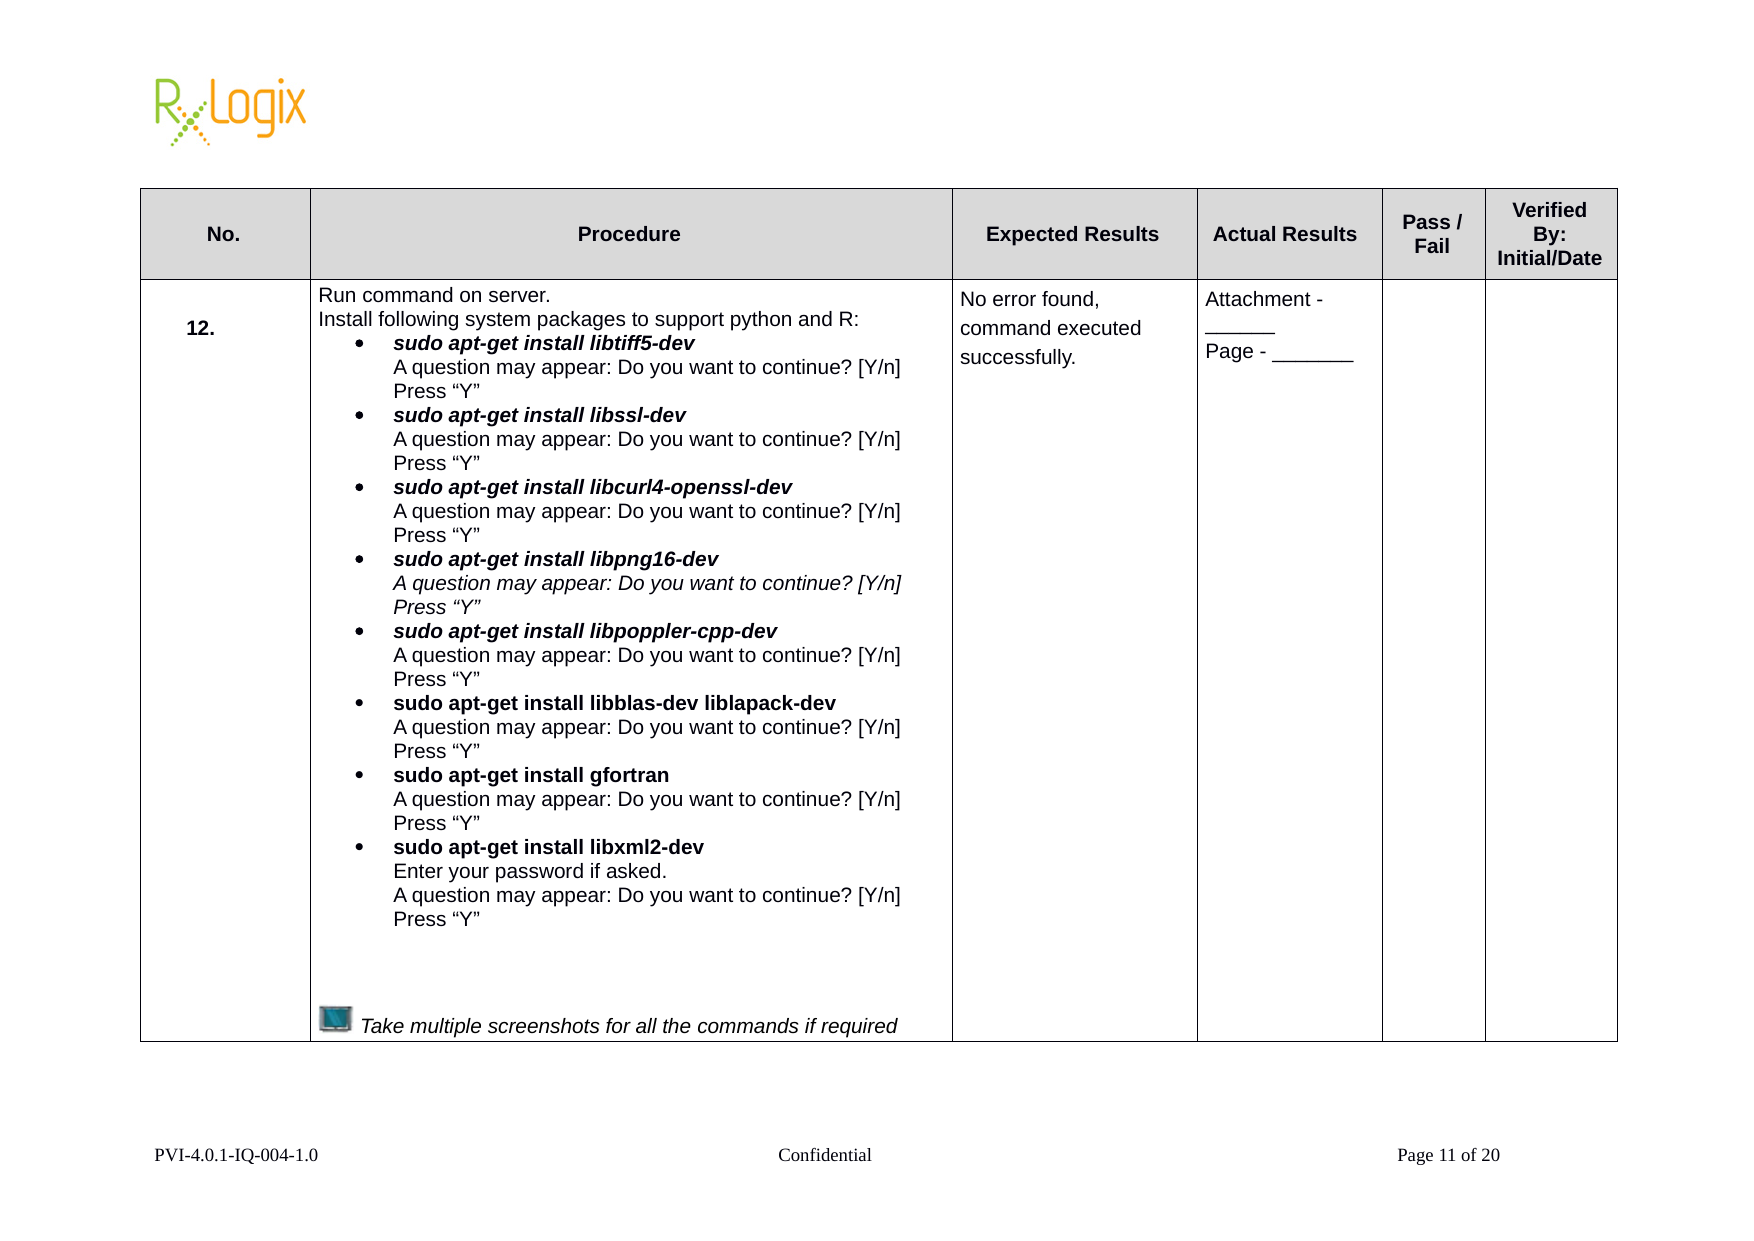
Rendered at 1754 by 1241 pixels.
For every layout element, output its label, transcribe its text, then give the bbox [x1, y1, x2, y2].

table_header Procedure [311, 189, 952, 279]
table_header Actual Results [1198, 189, 1382, 279]
table_cell [141, 280, 310, 1041]
table_header Verified By: Initial/Date [1486, 189, 1617, 279]
table_cell Run command on server. Install following system packages to support python and R: sudo apt-get install libtiff5-dev A question may appear: Do you want to continue? [Y/n] Press “Y” sudo apt-get install libssl-dev A question may appear: Do you want to continue? [Y/n] Press “Y” sudo apt-get install libcurl4-openssl-dev A question may appear: Do you want to continue? [Y/n] Press “Y” sudo apt-get install libpng16-dev A question may appear: Do you want to continue? [Y/n] Press “Y” sudo apt-get install libpoppler-cpp-dev A question may appear: Do you want to continue? [Y/n] Press “Y” sudo apt-get install libblas-dev liblapack-dev A question may appear: Do you want to continue? [Y/n] Press “Y” sudo apt-get install gfortran A question may appear: Do you want to continue? [Y/n] Press “Y” sudo apt-get install libxml2-dev Enter your password if asked. A question may appear: Do you want to continue? [Y/n] Press “Y” Take multiple screenshots for all the commands if required [311, 280, 952, 1041]
table_header Expected Results [953, 189, 1197, 279]
table_cell [1486, 280, 1617, 1041]
table_header No. [141, 189, 310, 279]
table_cell [1383, 280, 1485, 1041]
table_header Pass / Fail [1383, 189, 1485, 279]
table_cell Attachment - ______ Page - _______ [1198, 280, 1382, 1041]
picture [318, 1002, 354, 1034]
table_cell No error found, command executed successfully. [953, 280, 1197, 1041]
picture [150, 75, 311, 150]
